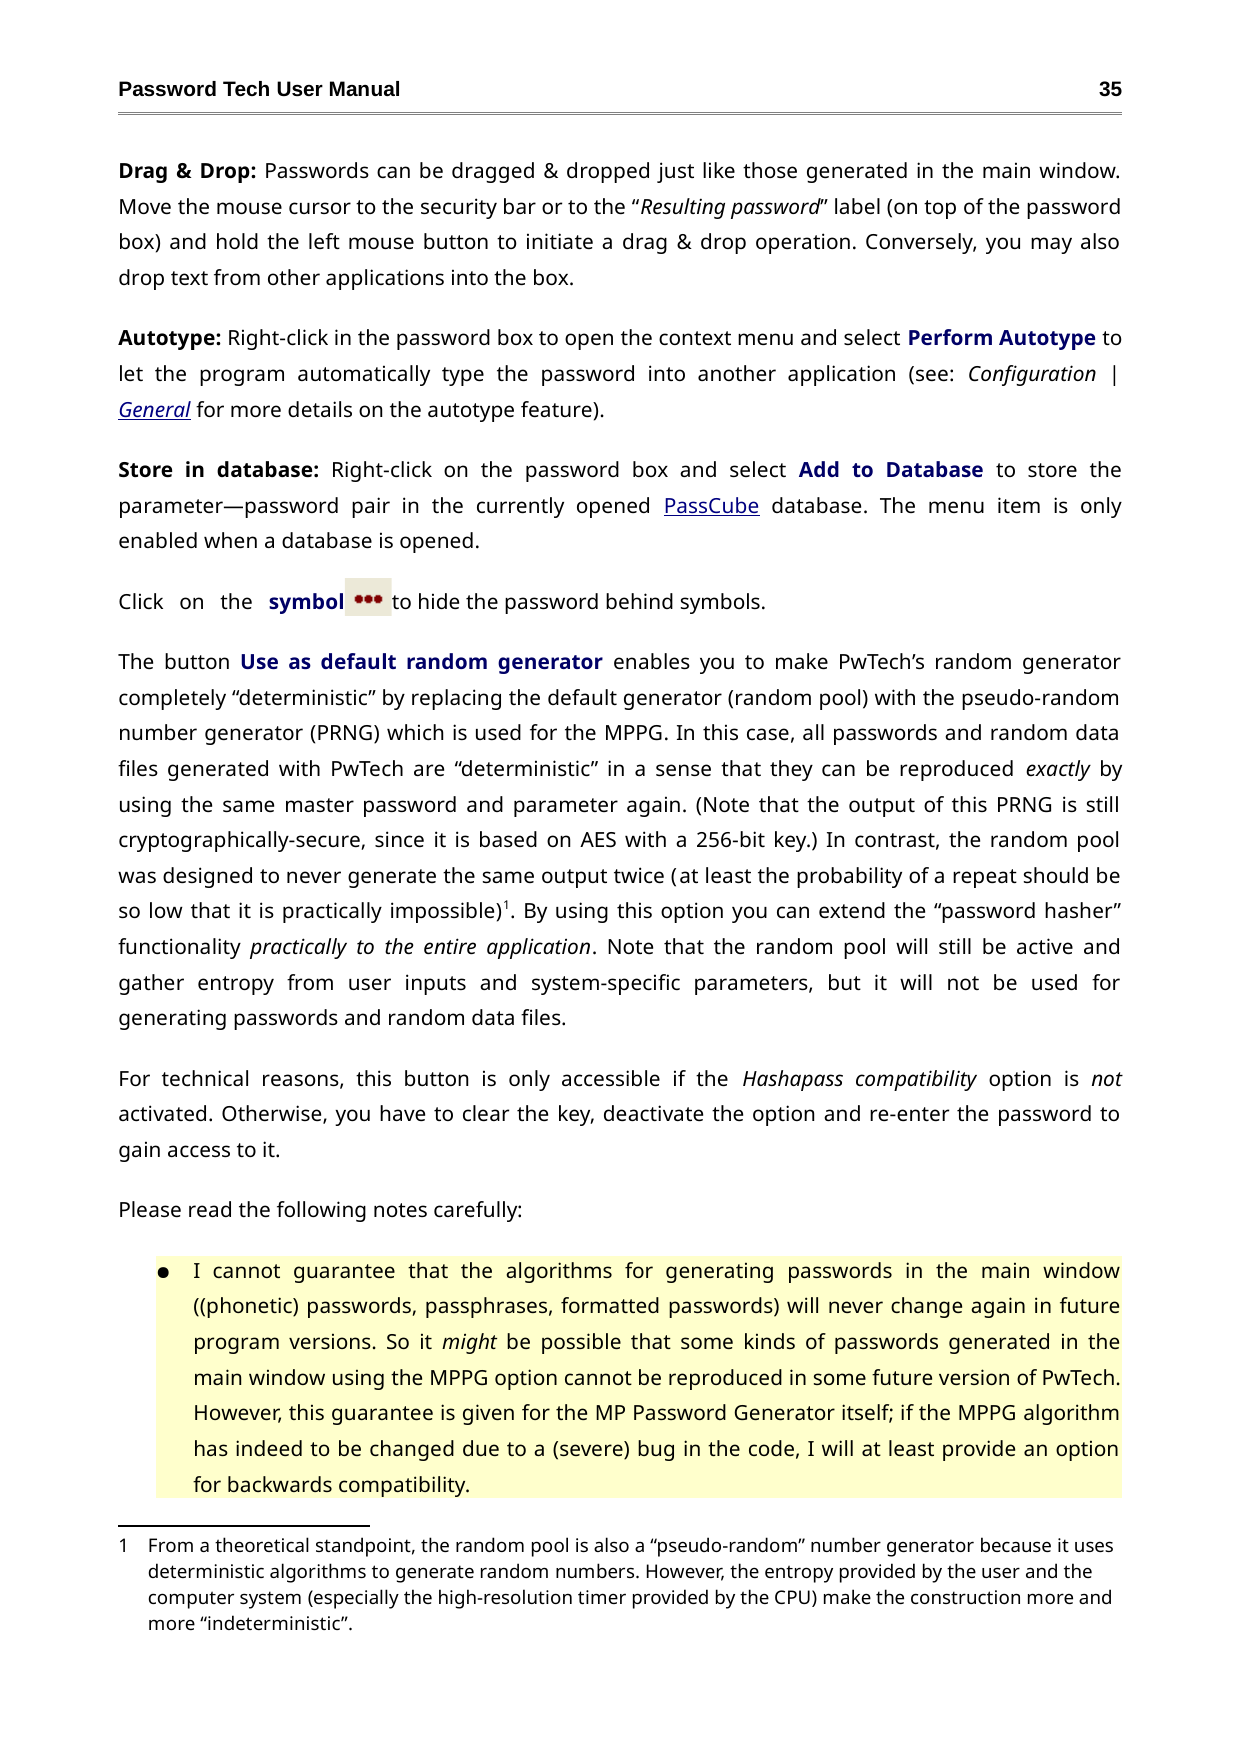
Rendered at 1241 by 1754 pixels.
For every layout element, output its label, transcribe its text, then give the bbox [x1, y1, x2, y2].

text Drag & Drop: Passwords can be dragged & dropped just like those generated in the main window. Move the mouse cursor to the security bar or to the “Resulting password” label (on top of the password box) and hold the left mouse button to initiate a drag & drop operation. Conversely, you may also drop text from other applications into the box. [118, 156, 1122, 291]
text For technical reasons, this button is only accessible if the Hashapass compatibility option is not activated. Otherwise, you have to clear the key, deactivate the option and re-enter the password to gain access to it. [118, 1064, 1122, 1163]
text Please read the following notes carefully: [118, 1195, 1122, 1224]
text From a theoretical standpoint, the random pool is also a “pseudo-random” number generator because it uses deterministic algorithms to generate random numbers. However, the entropy provided by the user and the computer system (especially the high-resolution timer provided by the CPU) make the construction more and more “indeterministic”. [118, 1532, 1122, 1636]
text Autotype: Right-click in the password box to open the context menu and select Perform Autotype to let the program automatically type the password into another application (see: Configuration | General for more details on the autotype feature). [118, 323, 1122, 423]
text The button Use as default random generator enables you to make PwTech’s random generator completely “deterministic” by replacing the default generator (random pool) with the pseudo-random number generator (PRNG) which is used for the MPPG. In this case, all passwords and random data files generated with PwTech are “deterministic” in a sense that they can be reproduced exactly by using the same master password and parameter again. (Note that the output of this PRNG is still cryptographically-secure, since it is based on AES with a 256-bit key.) In contrast, the random pool was designed to never generate the same output twice (at least the probability of a repeat should be so low that it is practically impossible). By using this option you can extend the “password hasher” functionality practically to the entire application. Note that the random pool will still be active and gather entropy from user inputs and system-specific parameters, but it will not be used for generating passwords and random data files. [118, 647, 1122, 1032]
list I cannot guarantee that the algorithms for generating passwords in the main window ((phonetic) passwords, passphrases, formatted passwords) will never change again in future program versions. So it might be possible that some kinds of passwords generated in the main window using the MPPG option cannot be reproduced in some future version of PwTech. However, this guarantee is given for the MP Password Generator itself; if the MPPG algorithm has indeed to be changed due to a (severe) bug in the code, I will at least provide an option for backwards compatibility. [156, 1256, 1122, 1498]
picture [344, 578, 392, 616]
text Click on the symbol [118, 587, 344, 615]
text Store in database: Right-click on the password box and select Add to Database to store the parameter—password pair in the currently opened PassCube database. The menu item is only enabled when a database is opened. [118, 455, 1122, 555]
text to hide the password behind symbols. [392, 587, 1122, 615]
